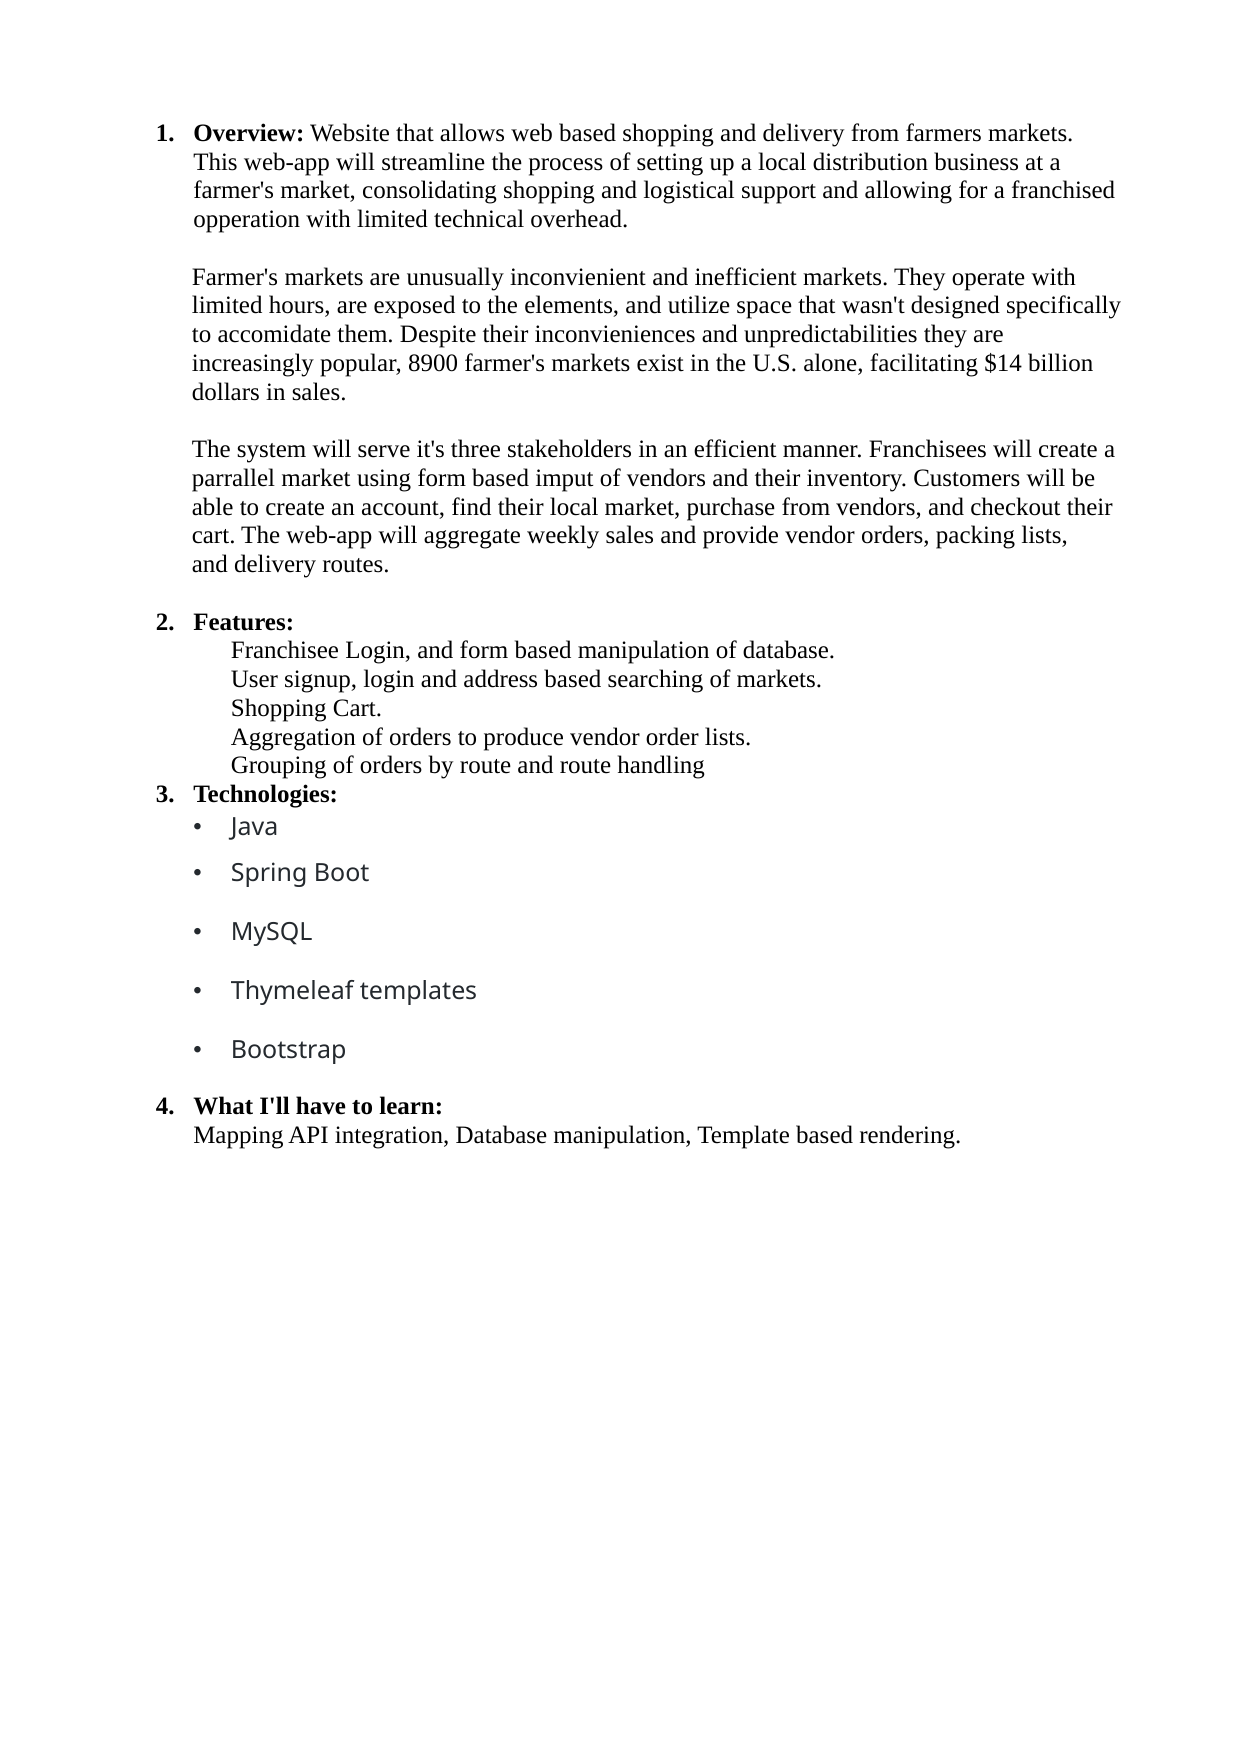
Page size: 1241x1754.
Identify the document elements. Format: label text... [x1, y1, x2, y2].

list Mapping API integration, Database manipulation, Template based rendering. [156, 1120, 1122, 1148]
list Aggregation of orders to produce vendor order lists. [193, 722, 1122, 751]
list Bootstrap [193, 1032, 1122, 1066]
list Grouping of orders by route and route handling [193, 751, 1122, 779]
list Technologies: [156, 779, 1122, 808]
list Overview: Website that allows web based shopping and delivery from farmers markets. This web-app will streamline the process of setting up a local distribution business at a farmer's market, consolidating shopping and logistical support and allowing for a franchised opperation with limited technical overhead. [156, 118, 1122, 233]
list Java [193, 808, 1122, 842]
list What I'll have to learn: [156, 1091, 1122, 1120]
list Thymeleaf templates [193, 973, 1122, 1007]
list Shopping Cart. [193, 693, 1122, 722]
list User signup, login and address based searching of markets. [193, 664, 1122, 693]
list MySQL [193, 914, 1122, 948]
text Farmer's markets are unusually inconvienient and inefficient markets. They operate with limited hours, are exposed to the elements, and utilize space that wasn't designed specifically to accomidate them. Despite their inconvieniences and unpredictabilities they are increasingly popular, 8900 farmer's markets exist in the U.S. alone, facilitating $14 billion dollars in sales. [118, 262, 1122, 406]
text The system will serve it's three stakeholders in an efficient manner. Franchisees will create a parrallel market using form based imput of vendors and their inventory. Customers will be able to create an account, find their local market, purchase from vendors, and checkout their cart. The web-app will aggregate weekly sales and provide vendor orders, packing lists, and delivery routes. [118, 434, 1122, 578]
list Franchisee Login, and form based manipulation of database. [193, 636, 1122, 664]
list Spring Boot [193, 855, 1122, 889]
list Features: [156, 607, 1122, 636]
